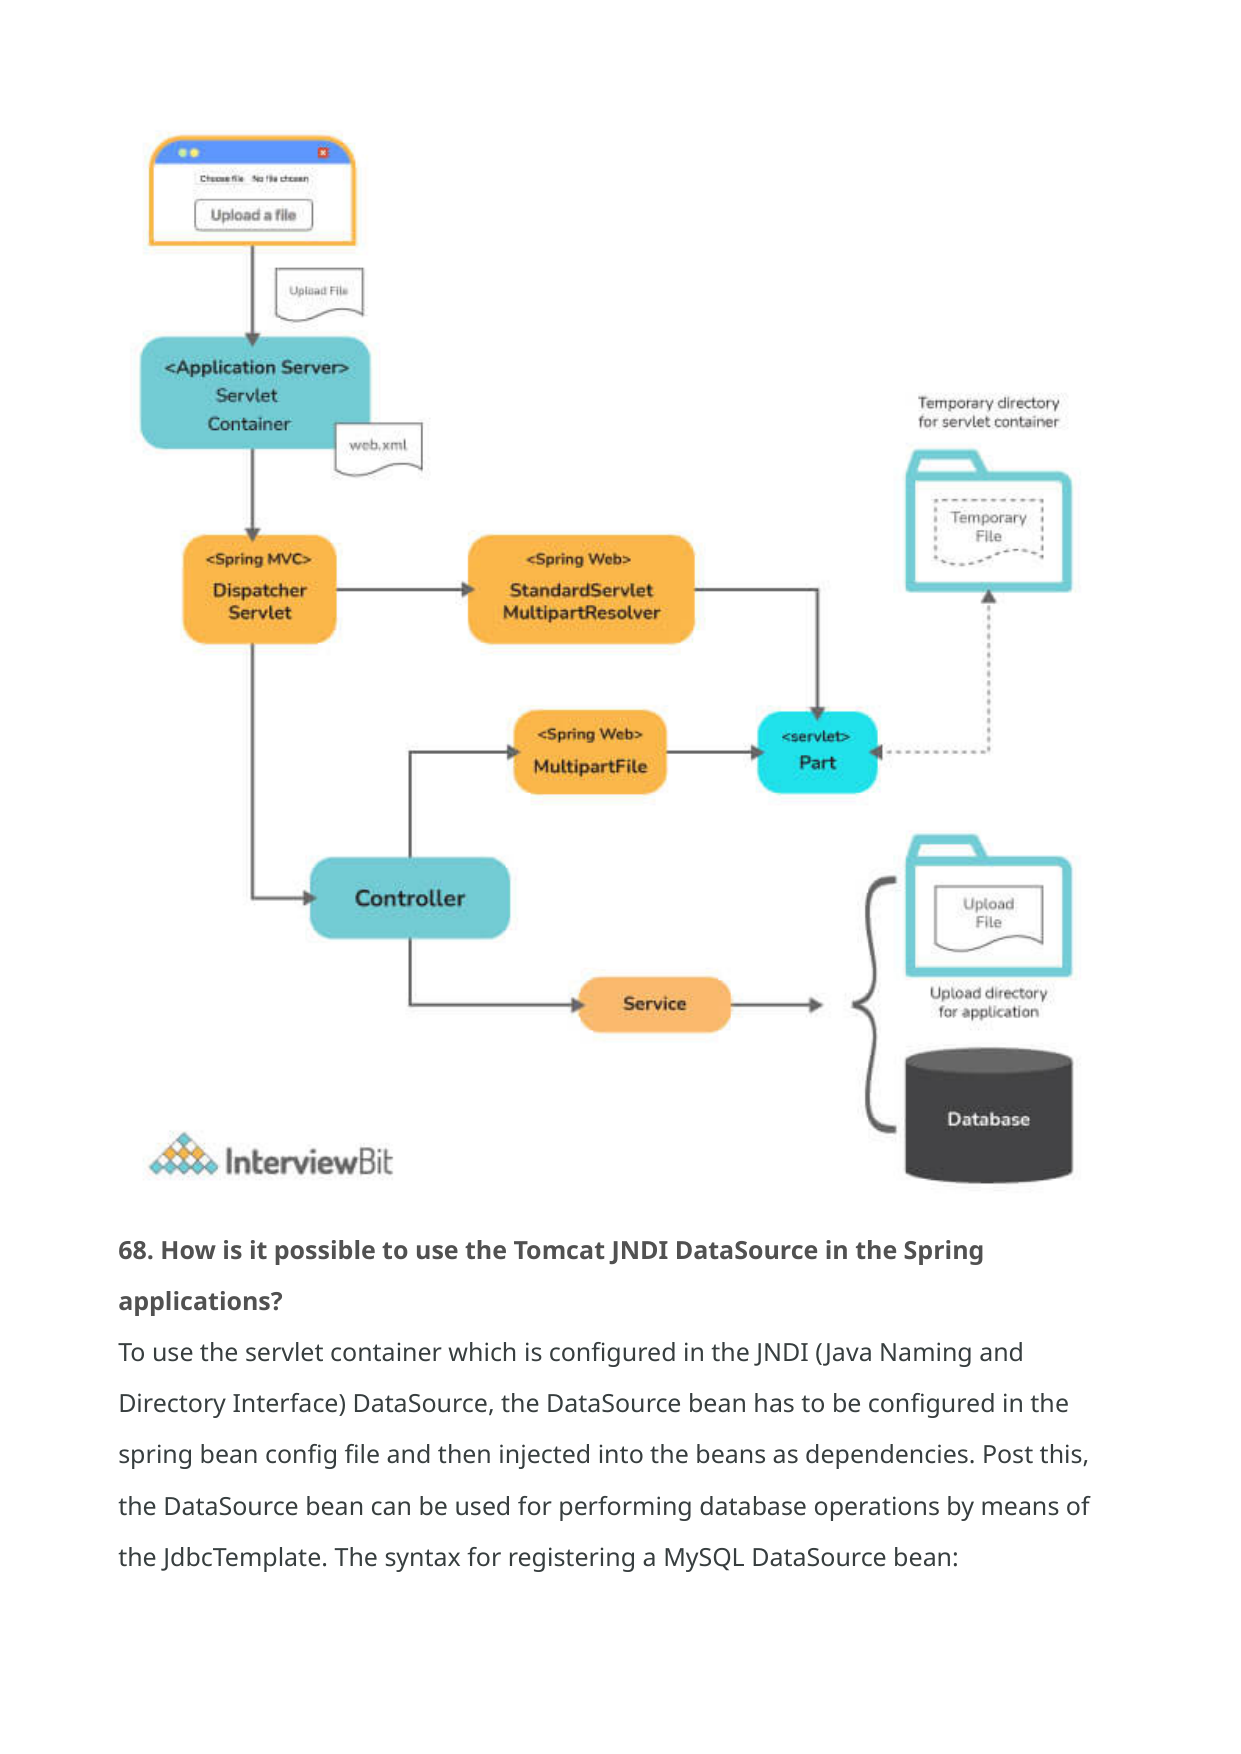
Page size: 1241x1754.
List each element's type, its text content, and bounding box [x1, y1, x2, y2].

picture [118, 118, 1100, 1204]
text To use the servlet container which is configured in the JNDI (Java Naming and Directory Interface) DataSource, the DataSource bean has to be configured in the spring bean config file and then injected into the beans as dependencies. Post this, the DataSource bean can be used for performing database operations by means of the JdbcTemplate. The syntax for registering a MySQL DataSource bean: [118, 1335, 1122, 1573]
subtitle 68. How is it possible to use the Tomcat JNDI DataSource in the Spring applications? [118, 1233, 1122, 1318]
